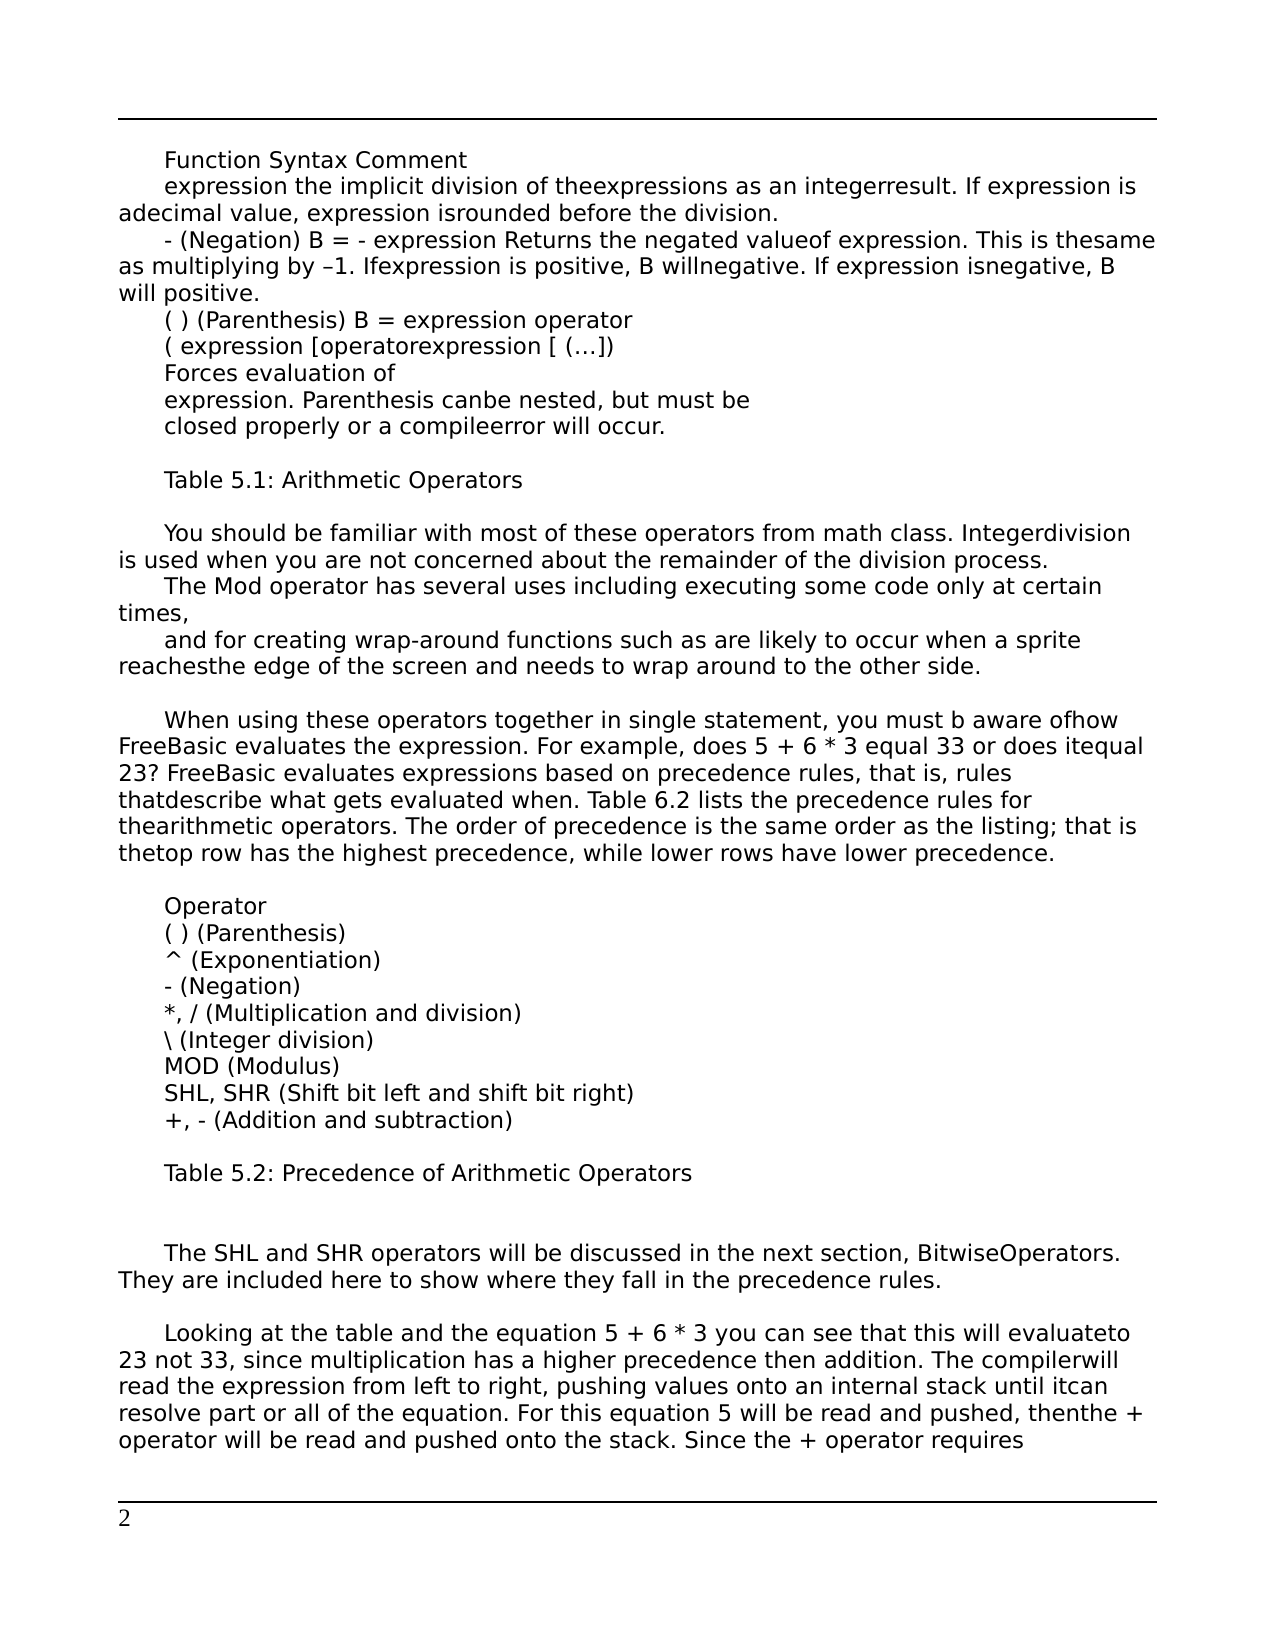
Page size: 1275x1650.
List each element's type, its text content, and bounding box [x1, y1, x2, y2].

text SHL, SHR (Shift bit left and shift bit right) [118, 1080, 1157, 1107]
text ^ (Exponentiation) [118, 947, 1157, 973]
text ( ) (Parenthesis) [118, 920, 1157, 947]
text *, / (Multiplication and division) [118, 1000, 1157, 1027]
text expression the implicit division of theexpressions as an integerresult. If expression is adecimal value, expression isrounded before the division. [118, 173, 1157, 227]
text \ (Integer division) [118, 1027, 1157, 1053]
text MOD (Modulus) [118, 1053, 1157, 1080]
text expression. Parenthesis canbe nested, but must be [118, 387, 1157, 413]
text Table 5.2: Precedence of Arithmetic Operators [118, 1160, 1157, 1187]
text ( expression [operatorexpression [ (…]) [118, 333, 1157, 360]
text +, - (Addition and subtraction) [118, 1107, 1157, 1133]
text When using these operators together in single statement, you must b aware ofhow FreeBasic evaluates the expression. For example, does 5 + 6 * 3 equal 33 or does itequal 23? FreeBasic evaluates expressions based on precedence rules, that is, rules thatdescribe what gets evaluated when. Table 6.2 lists the precedence rules for thearithmetic operators. The order of precedence is the same order as the listing; that is thetop row has the highest precedence, while lower rows have lower precedence. [118, 707, 1157, 867]
text Forces evaluation of [118, 360, 1157, 387]
text ( ) (Parenthesis) B = expression operator [118, 307, 1157, 333]
text The SHL and SHR operators will be discussed in the next section, BitwiseOperators. They are included here to show where they fall in the precedence rules. [118, 1240, 1157, 1293]
text and for creating wrap-around functions such as are likely to occur when a sprite reachesthe edge of the screen and needs to wrap around to the other side. [118, 627, 1157, 680]
text Function Syntax Comment [118, 147, 1157, 173]
text Operator [118, 893, 1157, 920]
text You should be familiar with most of these operators from math class. Integerdivision is used when you are not concerned about the remainder of the division process. [118, 520, 1157, 573]
text Table 5.1: Arithmetic Operators [118, 467, 1157, 493]
text Looking at the table and the equation 5 + 6 * 3 you can see that this will evaluateto 23 not 33, since multiplication has a higher precedence then addition. The compilerwill read the expression from left to right, pushing values onto an internal stack until itcan resolve part or all of the equation. For this equation 5 will be read and pushed, thenthe + operator will be read and pushed onto the stack. Since the + operator requires [118, 1320, 1157, 1453]
text The Mod operator has several uses including executing some code only at certain times, [118, 573, 1157, 627]
text - (Negation) B = - expression Returns the negated valueof expression. This is thesame as multiplying by –1. Ifexpression is positive, B willnegative. If expression isnegative, B will positive. [118, 227, 1157, 307]
text - (Negation) [118, 973, 1157, 1000]
text closed properly or a compileerror will occur. [118, 413, 1157, 440]
